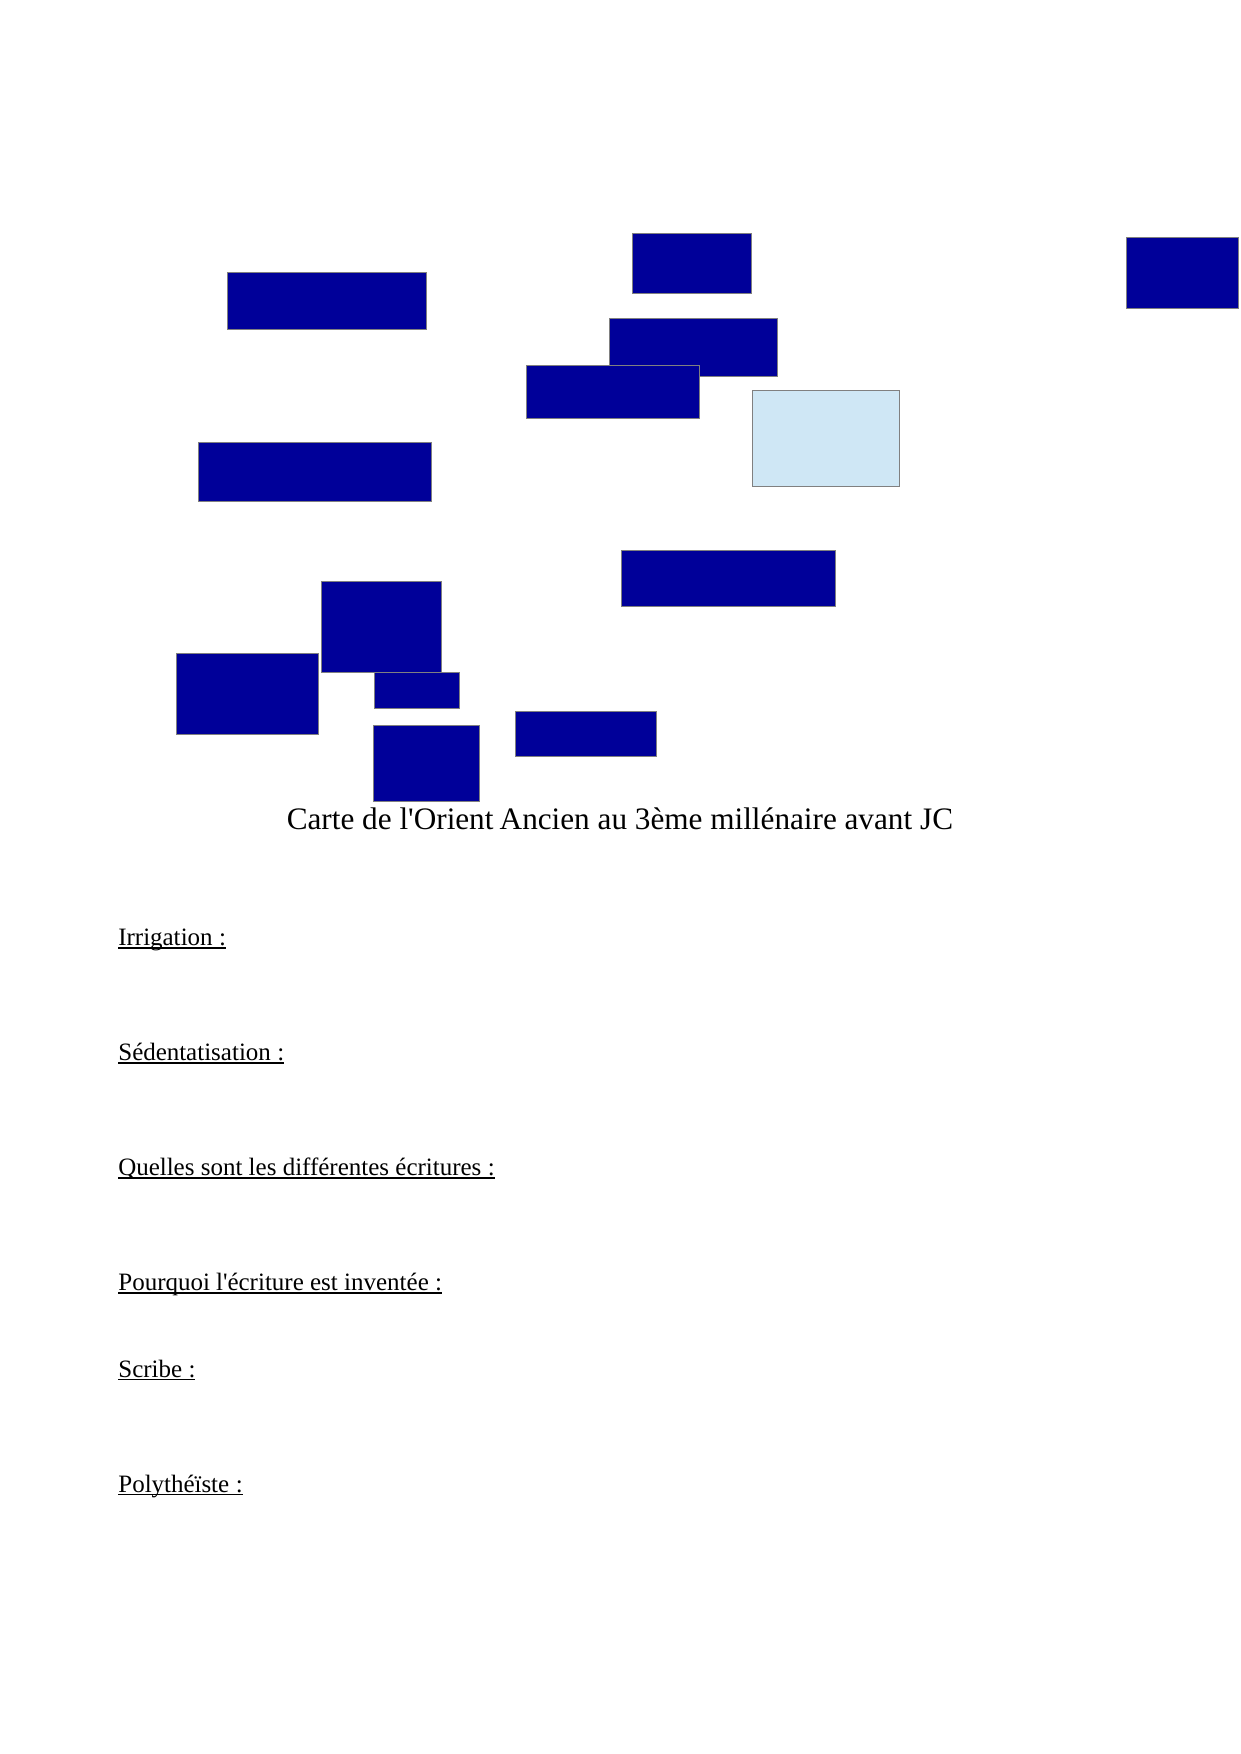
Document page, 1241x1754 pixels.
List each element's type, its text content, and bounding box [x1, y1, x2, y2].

text Carte de l'Orient Ancien au 3ème millénaire avant JC [118, 800, 1122, 836]
text Quelles sont les différentes écritures : [118, 1152, 1122, 1181]
text Polythéïste : [118, 1469, 1122, 1497]
text Irrigation : [118, 922, 1122, 951]
text Scribe : [118, 1354, 1122, 1382]
text Pourquoi l'écriture est inventée : [118, 1267, 1122, 1296]
text Sédentatisation : [118, 1037, 1122, 1066]
